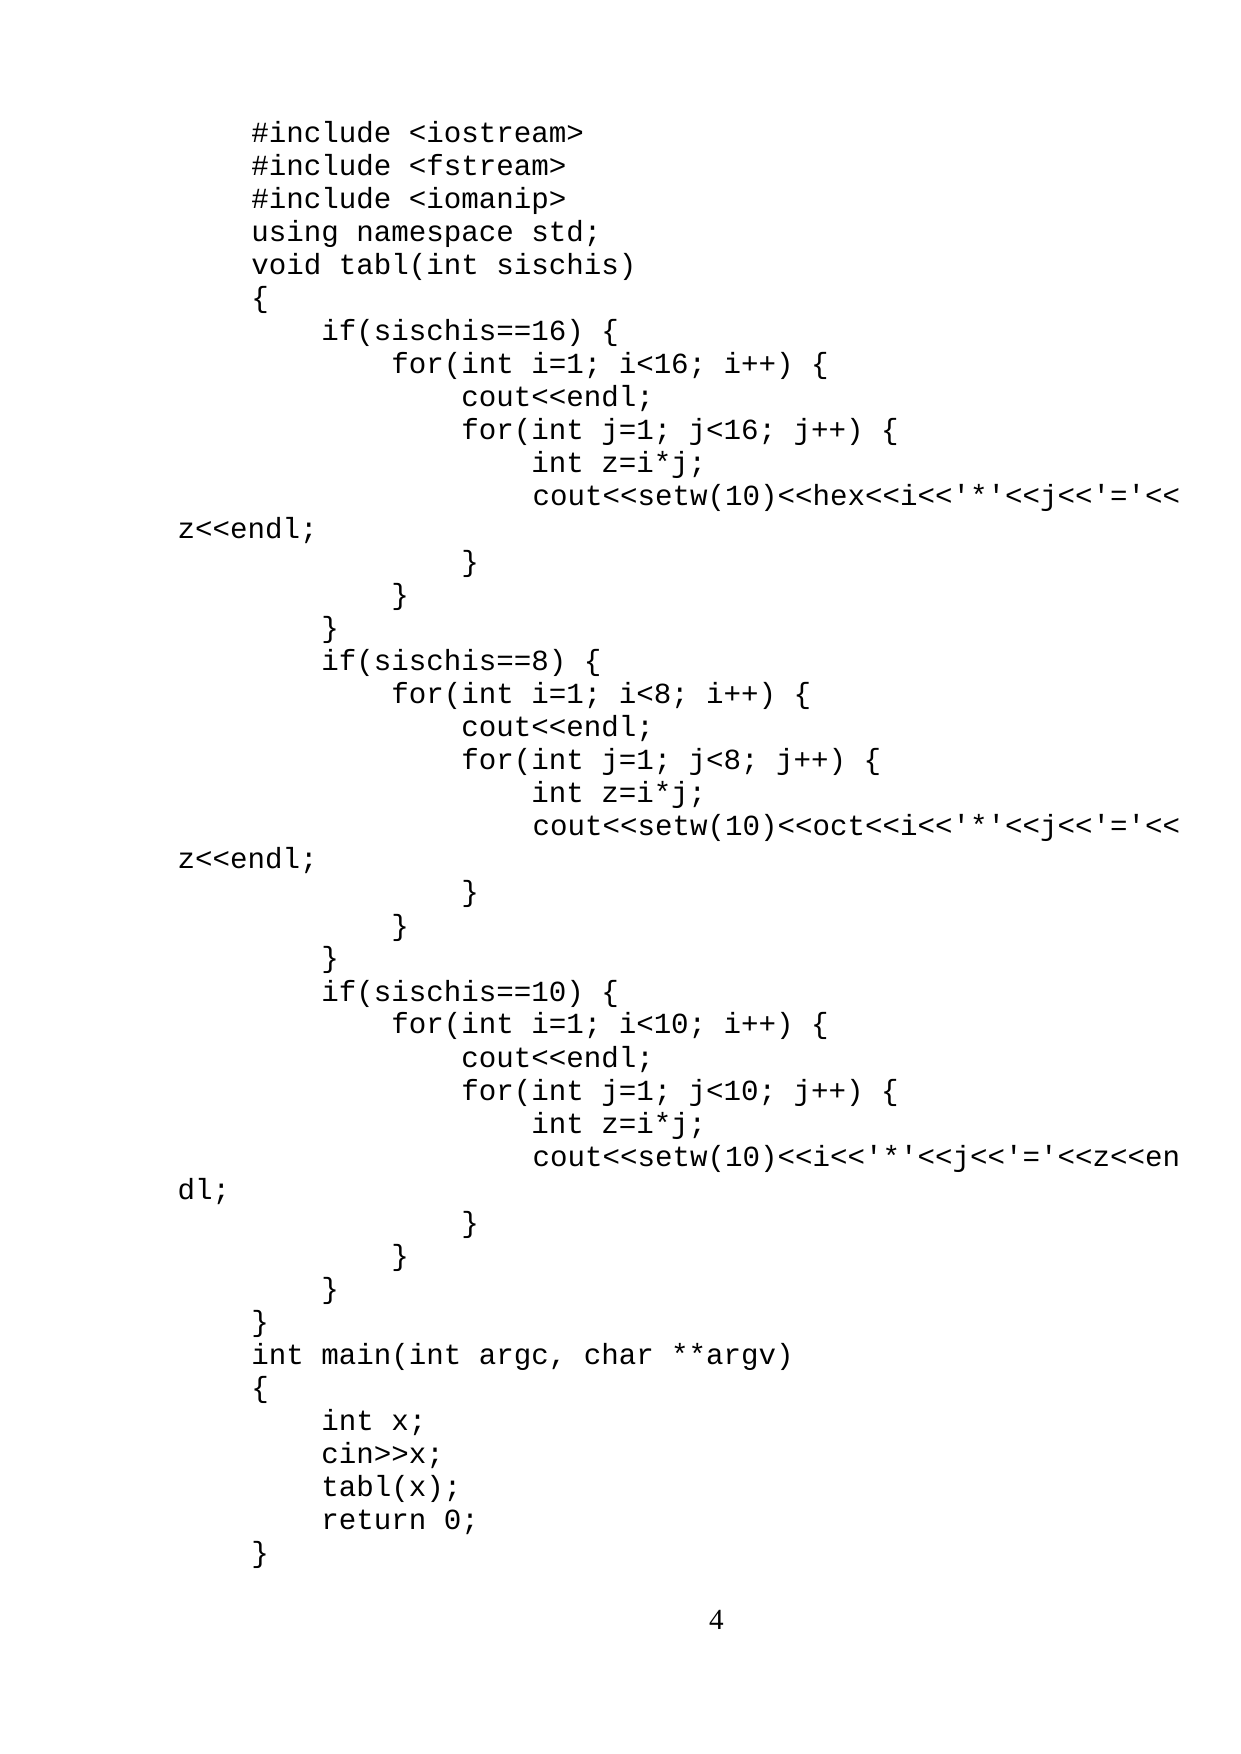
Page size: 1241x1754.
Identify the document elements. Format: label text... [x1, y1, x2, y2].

text int z=i*j; [177, 1109, 1181, 1142]
text cout<<setw(10)<<i<<'*'<<j<<'='<<z<<endl; [177, 1142, 1181, 1208]
text tabl(x); [177, 1472, 1181, 1505]
text cout<<setw(10)<<oct<<i<<'*'<<j<<'='<<z<<endl; [177, 812, 1181, 878]
text } [177, 580, 1181, 613]
text if(sischis==8) { [177, 646, 1181, 679]
text for(int j=1; j<8; j++) { [177, 746, 1181, 778]
text return 0; [177, 1505, 1181, 1538]
text if(sischis==10) { [177, 977, 1181, 1010]
text using namespace std; [177, 217, 1181, 250]
text } [177, 613, 1181, 646]
text } [177, 911, 1181, 944]
text void tabl(int sischis) [177, 250, 1181, 283]
text } [177, 1538, 1181, 1571]
text #include <iostream> [177, 118, 1181, 151]
text int z=i*j; [177, 448, 1181, 481]
text { [177, 283, 1181, 316]
text } [177, 1241, 1181, 1274]
text cout<<setw(10)<<hex<<i<<'*'<<j<<'='<<z<<endl; [177, 481, 1181, 547]
text cout<<endl; [177, 382, 1181, 415]
text } [177, 547, 1181, 580]
text int x; [177, 1406, 1181, 1439]
text for(int j=1; j<16; j++) { [177, 415, 1181, 448]
text for(int i=1; i<8; i++) { [177, 679, 1181, 712]
text #include <fstream> [177, 151, 1181, 184]
text for(int i=1; i<16; i++) { [177, 349, 1181, 382]
text cout<<endl; [177, 1043, 1181, 1076]
text } [177, 878, 1181, 911]
text cin>>x; [177, 1439, 1181, 1472]
text cout<<endl; [177, 712, 1181, 746]
text for(int i=1; i<10; i++) { [177, 1010, 1181, 1043]
text if(sischis==16) { [177, 316, 1181, 349]
text } [177, 1274, 1181, 1307]
text #include <iomanip> [177, 184, 1181, 217]
text for(int j=1; j<10; j++) { [177, 1076, 1181, 1109]
text } [177, 1208, 1181, 1241]
text { [177, 1373, 1181, 1406]
text int main(int argc, char **argv) [177, 1340, 1181, 1373]
text } [177, 1307, 1181, 1340]
text int z=i*j; [177, 778, 1181, 812]
text } [177, 944, 1181, 977]
